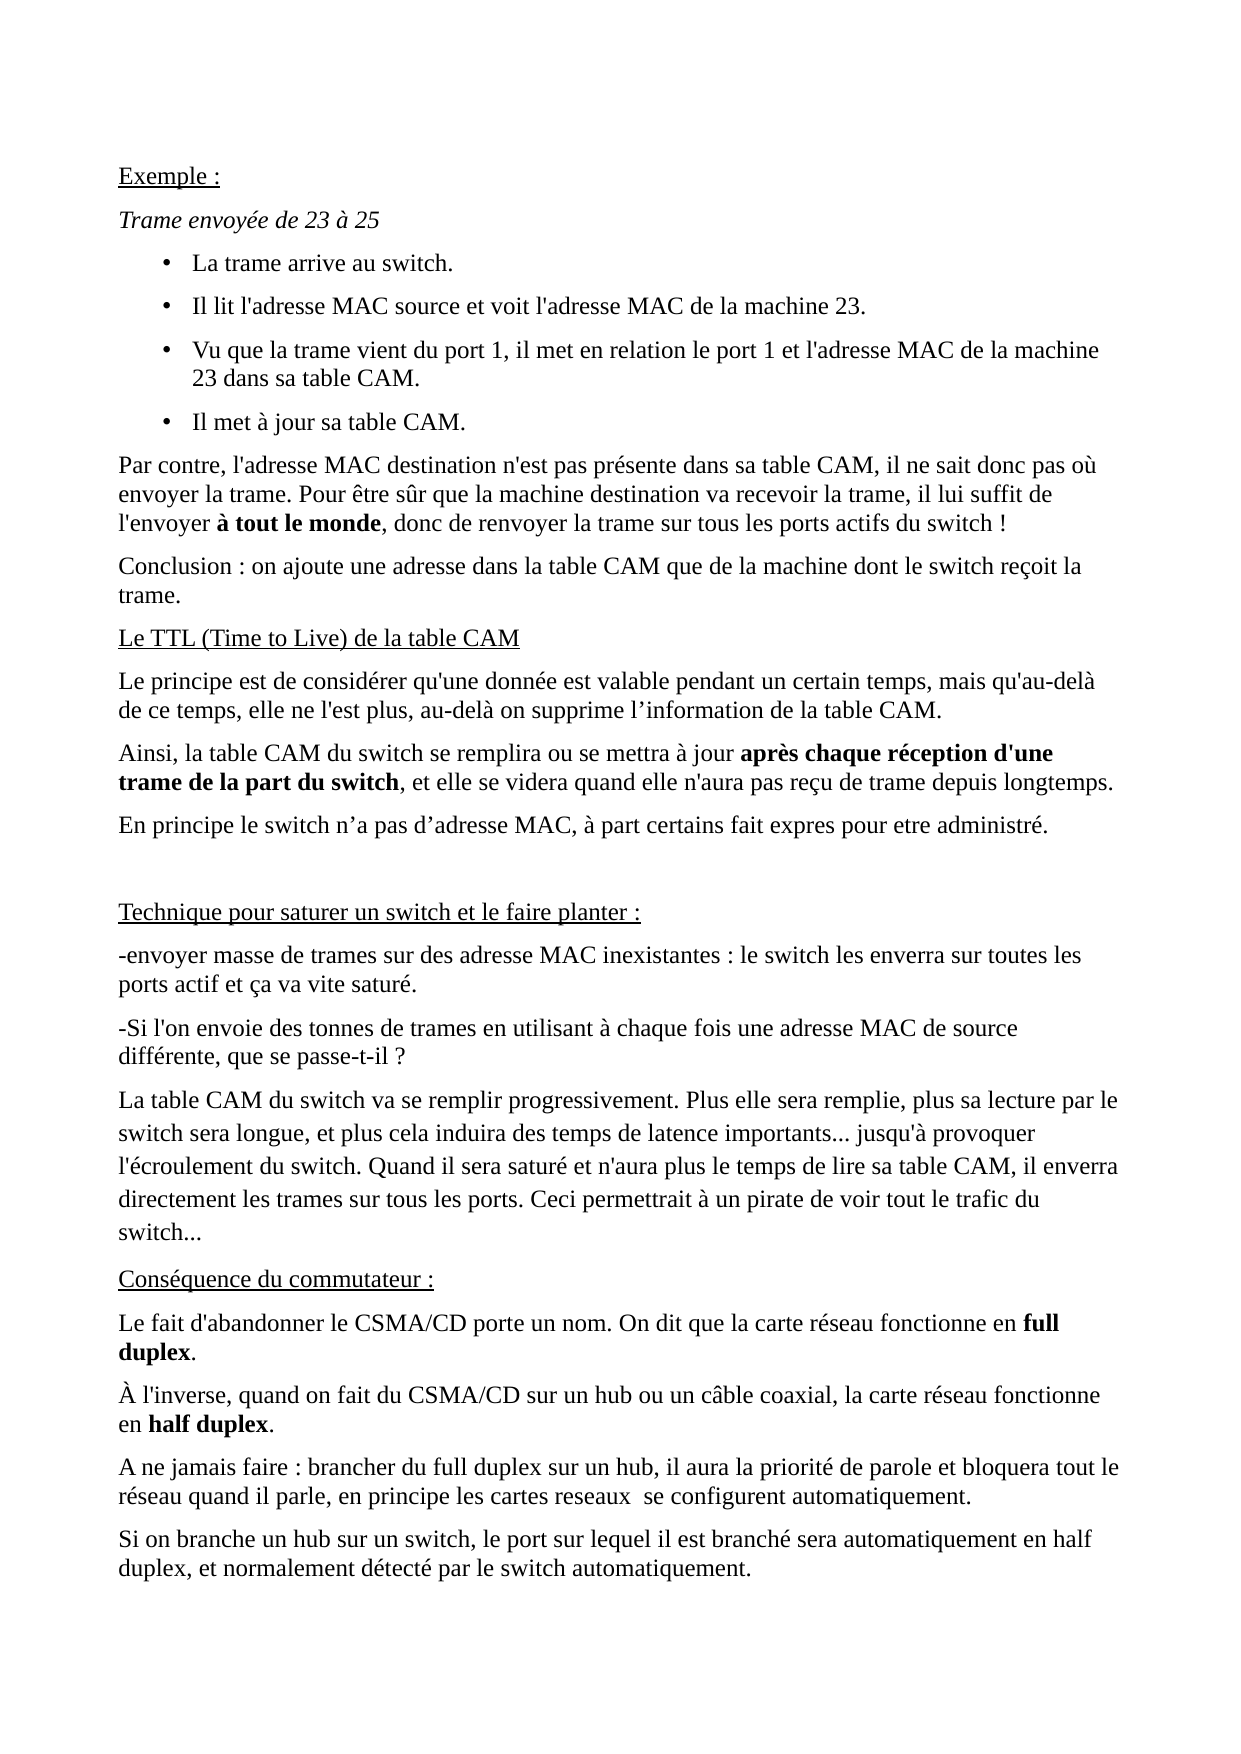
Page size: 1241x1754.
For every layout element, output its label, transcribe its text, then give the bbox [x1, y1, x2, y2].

list La trame arrive au switch. [162, 248, 1122, 277]
text En principe le switch n’a pas d’adresse MAC, à part certains fait expres pour etre administré. [118, 811, 1122, 839]
text Trame envoyée de 23 à 25 [118, 205, 1122, 233]
text Si on branche un hub sur un switch, le port sur lequel il est branché sera automatiquement en half duplex, et normalement détecté par le switch automatiquement. [118, 1524, 1122, 1582]
text Exemple : [118, 161, 1122, 190]
text À l'inverse, quand on fait du CSMA/CD sur un hub ou un câble coaxial, la carte réseau fonctionne en half duplex. [118, 1380, 1122, 1437]
text A ne jamais faire : brancher du full duplex sur un hub, il aura la priorité de parole et bloquera tout le réseau quand il parle, en principe les cartes reseaux se configurent automatiquement. [118, 1452, 1122, 1509]
text Le principe est de considérer qu'une donnée est valable pendant un certain temps, mais qu'au-delà de ce temps, elle ne l'est plus, au-delà on supprime l’information de la table CAM. [118, 666, 1122, 724]
list Il lit l'adresse MAC source et voit l'adresse MAC de la machine 23. [162, 291, 1122, 320]
text Le TTL (Time to Live) de la table CAM [118, 623, 1122, 652]
list Vu que la trame vient du port 1, il met en relation le port 1 et l'adresse MAC de la machine 23 dans sa table CAM. [162, 335, 1122, 392]
text Le fait d'abandonner le CSMA/CD porte un nom. On dit que la carte réseau fonctionne en full duplex. [118, 1308, 1122, 1365]
text Ainsi, la table CAM du switch se remplira ou se mettra à jour après chaque réception d'une trame de la part du switch, et elle se videra quand elle n'aura pas reçu de trame depuis longtemps. [118, 738, 1122, 796]
text Conclusion : on ajoute une adresse dans la table CAM que de la machine dont le switch reçoit la trame. [118, 551, 1122, 608]
text Conséquence du commutateur : [118, 1264, 1122, 1293]
text -Si l'on envoie des tonnes de trames en utilisant à chaque fois une adresse MAC de source différente, que se passe-t-il ? [118, 1013, 1122, 1070]
text -envoyer masse de trames sur des adresse MAC inexistantes : le switch les enverra sur toutes les ports actif et ça va vite saturé. [118, 941, 1122, 998]
text Technique pour saturer un switch et le faire planter : [118, 897, 1122, 926]
text La table CAM du switch va se remplir progressivement. Plus elle sera remplie, plus sa lecture par le switch sera longue, et plus cela induira des temps de latence importants... jusqu'à provoquer l'écroulement du switch. Quand il sera saturé et n'aura plus le temps de lire sa table CAM, il enverra directement les trames sur tous les ports. Ceci permettrait à un pirate de voir tout le trafic du switch... [118, 1085, 1122, 1246]
text Par contre, l'adresse MAC destination n'est pas présente dans sa table CAM, il ne sait donc pas où envoyer la trame. Pour être sûr que la machine destination va recevoir la trame, il lui suffit de l'envoyer à tout le monde, donc de renvoyer la trame sur tous les ports actifs du switch ! [118, 450, 1122, 536]
list Il met à jour sa table CAM. [162, 407, 1122, 436]
